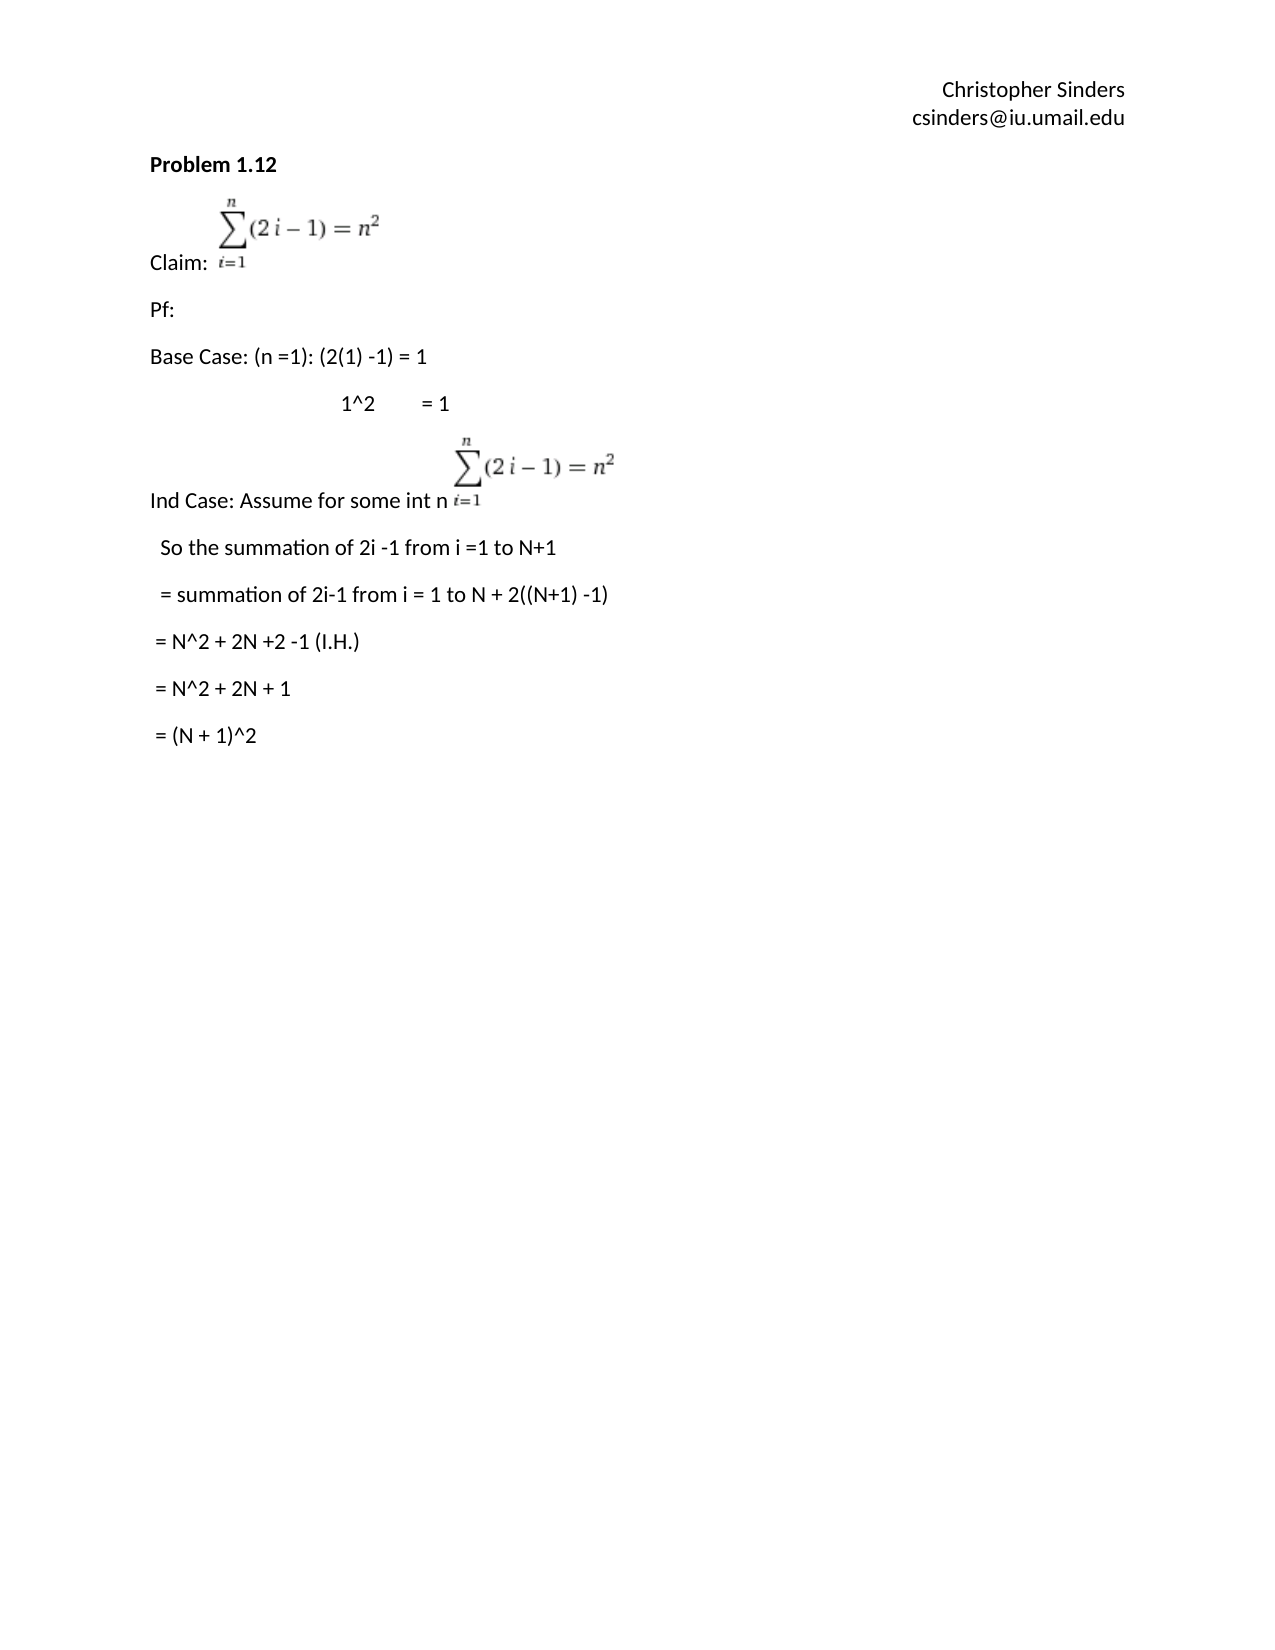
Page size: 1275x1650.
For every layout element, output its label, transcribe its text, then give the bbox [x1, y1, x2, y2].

text So the summation of 2i -1 from i =1 to N+1 [150, 533, 1125, 562]
text = summation of 2i-1 from i = 1 to N + 2((N+1) -1) [150, 580, 1125, 608]
text Pf: [150, 295, 1125, 323]
text 1^2 = 1 [150, 389, 1125, 417]
text = N^2 + 2N +2 -1 (I.H.) [150, 627, 1125, 655]
text Claim: [150, 197, 1125, 276]
text = (N + 1)^2 [150, 721, 1125, 749]
text = N^2 + 2N + 1 [150, 674, 1125, 702]
text Base Case: (n =1): (2(1) -1) = 1 [150, 342, 1125, 370]
picture [453, 435, 617, 509]
text Problem 1.12 [150, 150, 1125, 178]
text Ind Case: Assume for some int n [150, 436, 1125, 515]
picture [218, 196, 382, 271]
